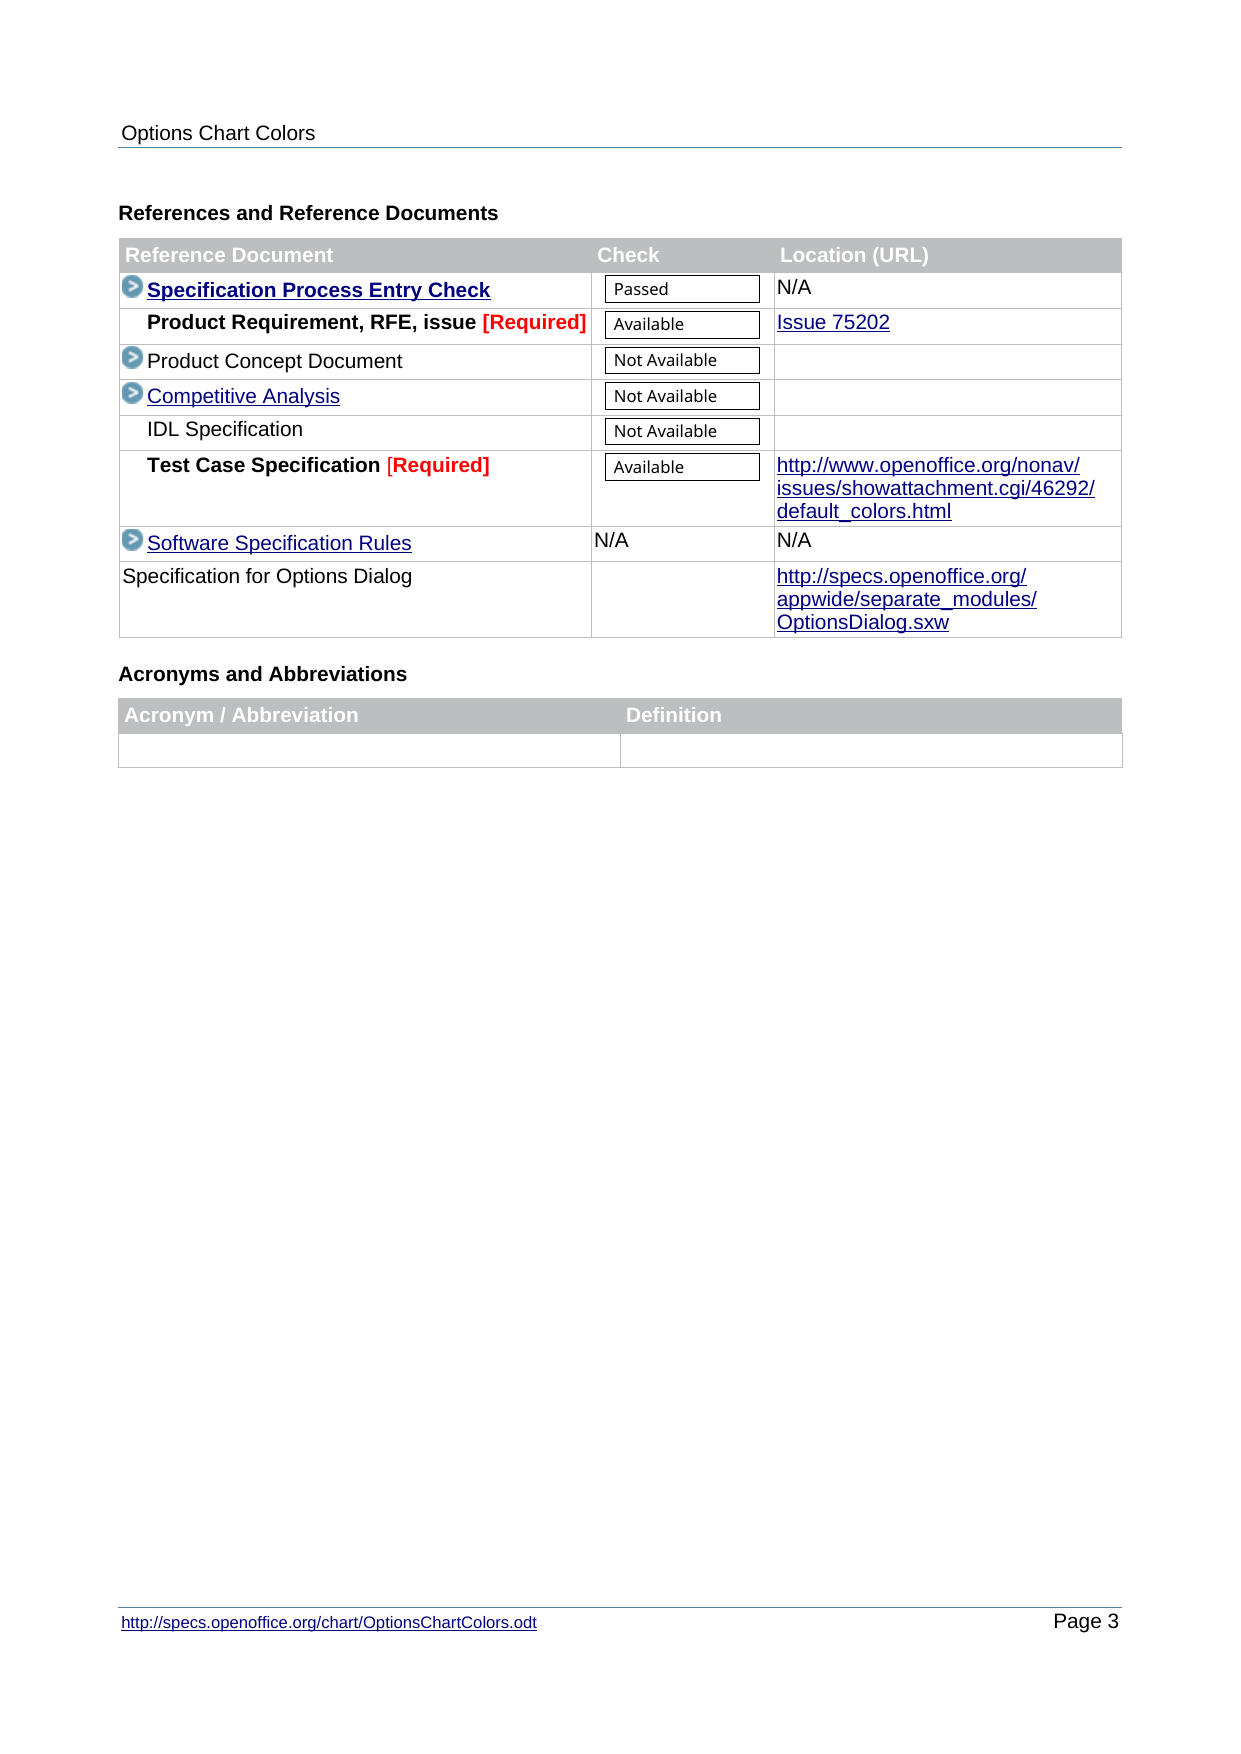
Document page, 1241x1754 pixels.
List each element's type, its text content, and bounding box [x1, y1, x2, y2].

table_cell [592, 451, 774, 526]
subtitle Acronyms and Abbreviations [118, 662, 1122, 685]
table_cell http://www.openoffice.org/nonav/issues/showattachment.cgi/46292/default_colors.html [775, 451, 1121, 526]
table_cell [592, 309, 774, 344]
table_header Acronym / Abbreviation [118, 698, 620, 733]
table_cell IDL Specification [120, 416, 591, 450]
table_cell [592, 416, 774, 450]
table_header Location (URL) [775, 238, 1122, 273]
picture [122, 382, 147, 404]
table_cell Product Concept Document [120, 345, 591, 379]
table_cell N/A [775, 273, 1121, 308]
table_cell [592, 273, 774, 308]
table_cell <What You See Is What You Get> [621, 734, 1122, 767]
table_header Definition [620, 698, 1122, 733]
table_cell N/A [775, 527, 1121, 561]
picture [122, 529, 147, 551]
table_cell <Please enter location here> [775, 345, 1121, 379]
table_cell Software Specification Rules [120, 527, 591, 561]
table_header Reference Document [119, 238, 591, 273]
picture [122, 346, 147, 369]
table_cell <Please enter location here> [775, 380, 1121, 415]
table_cell Test Case Specification [Required] [120, 451, 591, 526]
table_cell [592, 345, 774, 379]
table_cell <Please enter location here> [775, 416, 1121, 450]
table_cell N/A [592, 527, 774, 561]
table_cell Specification for Options Dialog [120, 562, 591, 637]
table_header Check [592, 238, 774, 273]
subtitle References and Reference Documents [118, 202, 1122, 225]
table_cell http://specs.openoffice.org/appwide/separate_modules/OptionsDialog.sxw [775, 562, 1121, 637]
table_cell [592, 380, 774, 415]
table_cell <WYSIWYG> [119, 734, 620, 767]
table_cell Product Requirement, RFE, issue [Required] [120, 309, 591, 344]
table_cell Competitive Analysis [120, 380, 591, 415]
table_cell Specification Process Entry Check [120, 273, 591, 308]
table_cell Issue 75202 [775, 309, 1121, 344]
picture [122, 275, 147, 298]
table_cell [592, 562, 774, 637]
